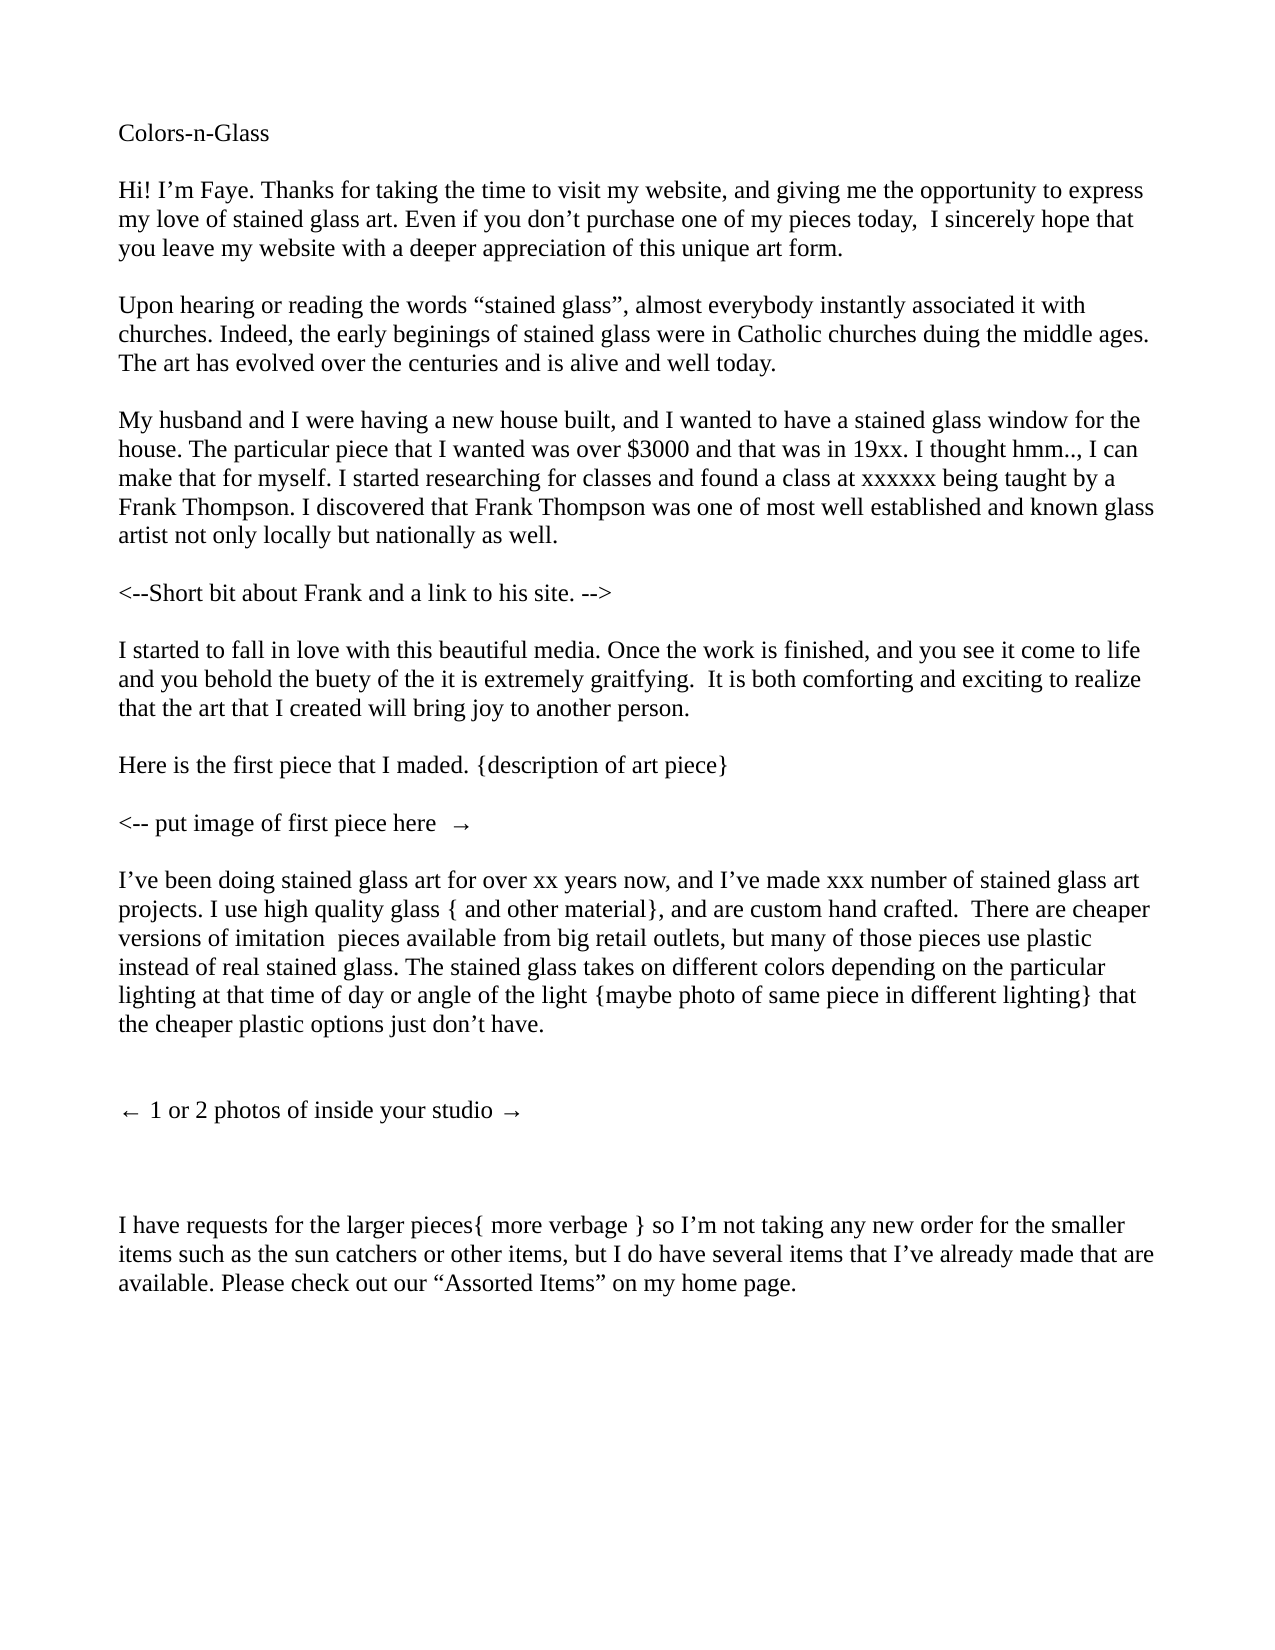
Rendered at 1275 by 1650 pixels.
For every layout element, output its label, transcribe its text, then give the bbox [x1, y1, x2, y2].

text ← 1 or 2 photos of inside your studio → [118, 1096, 1157, 1124]
text <-- put image of first piece here → [118, 808, 1157, 837]
text Here is the first piece that I maded. {description of art piece} [118, 751, 1157, 779]
text Hi! I’m Faye. Thanks for taking the time to visit my website, and giving me the opportunity to express my love of stained glass art. Even if you don’t purchase one of my pieces today, I sincerely hope that you leave my website with a deeper appreciation of this unique art form. [118, 176, 1157, 262]
text I’ve been doing stained glass art for over xx years now, and I’ve made xxx number of stained glass art projects. I use high quality glass { and other material}, and are custom hand crafted. There are cheaper versions of imitation pieces available from big retail outlets, but many of those pieces use plastic instead of real stained glass. The stained glass takes on different colors depending on the particular lighting at that time of day or angle of the light {maybe photo of same piece in different lighting} that the cheaper plastic options just don’t have. [118, 866, 1157, 1038]
text <--Short bit about Frank and a link to his site. --> [118, 578, 1157, 607]
text I started to fall in love with this beautiful media. Once the work is finished, and you see it come to life and you behold the buety of the it is extremely graitfying. It is both comforting and exciting to realize that the art that I created will bring joy to another person. [118, 636, 1157, 722]
text Colors-n-Glass [118, 118, 1157, 147]
text I have requests for the larger pieces{ more verbage } so I’m not taking any new order for the smaller items such as the sun catchers or other items, but I do have several items that I’ve already made that are available. Please check out our “Assorted Items” on my home page. [118, 1211, 1157, 1297]
text My husband and I were having a new house built, and I wanted to have a stained glass window for the house. The particular piece that I wanted was over $3000 and that was in 19xx. I thought hmm.., I can make that for myself. I started researching for classes and found a class at xxxxxx being taught by a Frank Thompson. I discovered that Frank Thompson was one of most well established and known glass artist not only locally but nationally as well. [118, 406, 1157, 549]
text Upon hearing or reading the words “stained glass”, almost everybody instantly associated it with churches. Indeed, the early beginings of stained glass were in Catholic churches duing the middle ages. The art has evolved over the centuries and is alive and well today. [118, 291, 1157, 377]
